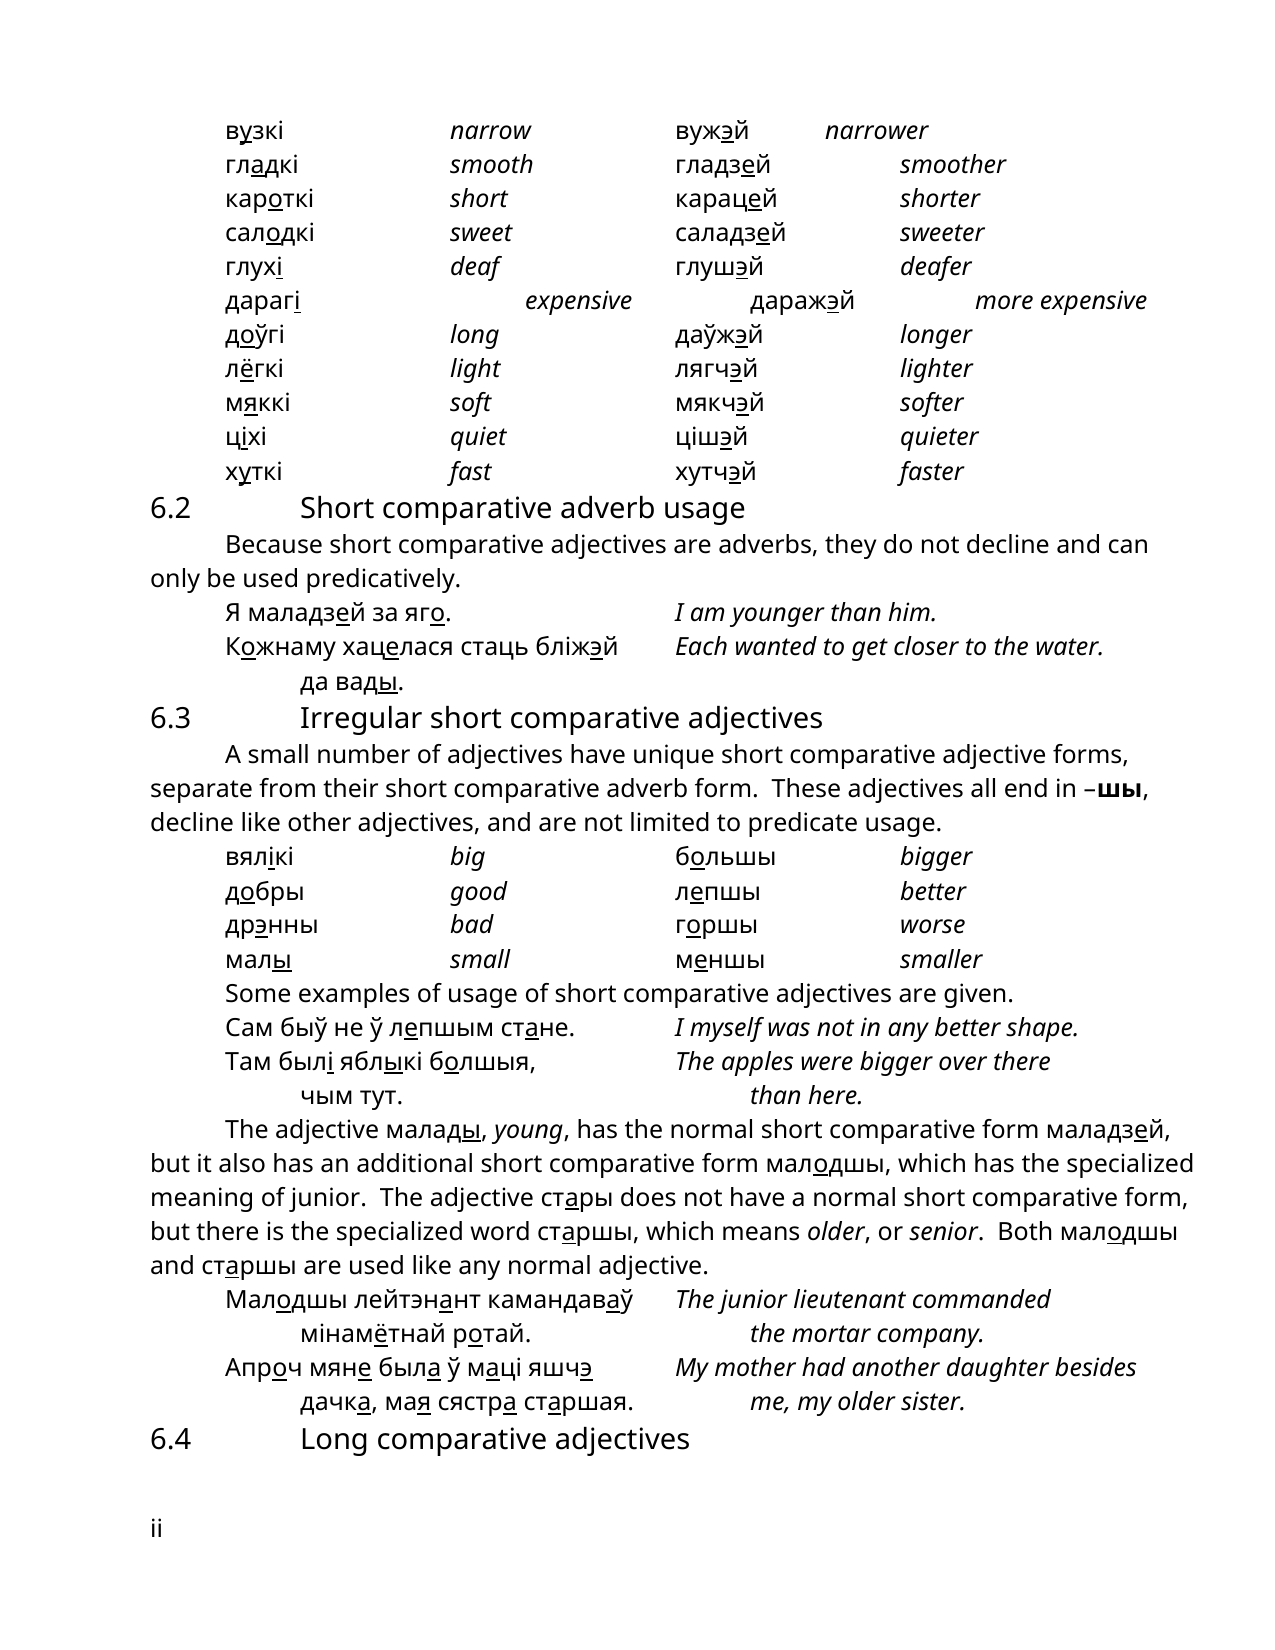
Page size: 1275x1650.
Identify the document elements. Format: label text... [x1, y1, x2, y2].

text 6.4 Long comparative adjectives [150, 1418, 1200, 1458]
text добры good лепшы better [150, 873, 1200, 907]
text мяккі soft мякчэй softer [150, 385, 1200, 419]
text глухі deaf глушэй deafer [150, 249, 1200, 283]
text вузкі narrow вужэй narrower [150, 112, 1200, 147]
text The adjective малады, young, has the normal short comparative form маладзей, but it also has an additional short comparative form малодшы, which has the specialized meaning of junior. The adjective стары does not have a normal short comparative form, but there is the specialized word старшы, which means older, or senior. Both малодшы and старшы are used like any normal adjective. [150, 1112, 1200, 1282]
text 6.2 Short comparative adverb usage [150, 487, 1200, 527]
text дарагі expensive даражэй more expensive [150, 283, 1200, 317]
text доўгі long даўжэй longer [150, 317, 1200, 351]
text Some examples of usage of short comparative adjectives are given. [150, 975, 1200, 1009]
text салодкі sweet саладзей sweeter [150, 215, 1200, 249]
text Там былі яблыкі болшыя, The apples were bigger over there [150, 1043, 1200, 1077]
text ціхі quiet цішэй quieter [150, 419, 1200, 453]
text кароткі short карацей shorter [150, 181, 1200, 215]
text Я маладзей за яго. I am younger than him. [150, 595, 1200, 629]
text вялікі big большы bigger [150, 839, 1200, 873]
text Сам быў не ў лепшым стане. I myself was not in any better shape. [150, 1009, 1200, 1043]
text дачка, мая сястра старшая. me, my older sister. [150, 1384, 1200, 1418]
text Because short comparative adjectives are adverbs, they do not decline and can only be used predicatively. [150, 527, 1200, 595]
text малы small меншы smaller [150, 941, 1200, 975]
text Кожнаму хацелася стаць бліжэй Each wanted to get closer to the water. [150, 629, 1200, 663]
text Апроч мяне была ў маці яшчэ My mother had another daughter besides [150, 1350, 1200, 1384]
text лёгкі light лягчэй lighter [150, 351, 1200, 385]
text чым тут. than here. [150, 1077, 1200, 1112]
text гладкі smooth гладзей smoother [150, 147, 1200, 181]
text Малодшы лейтэнант камандаваў The junior lieutenant commanded [150, 1282, 1200, 1316]
text да вады. [150, 663, 1200, 697]
text A small number of adjectives have unique short comparative adjective forms, separate from their short comparative adverb form. These adjectives all end in –шы, decline like other adjectives, and are not limited to predicate usage. [150, 737, 1200, 839]
text дрэнны bad горшы worse [150, 907, 1200, 941]
text 6.3 Irregular short comparative adjectives [150, 697, 1200, 737]
text мінамётнай ротай. the mortar company. [150, 1316, 1200, 1350]
text хуткі fast хутчэй faster [150, 453, 1200, 487]
